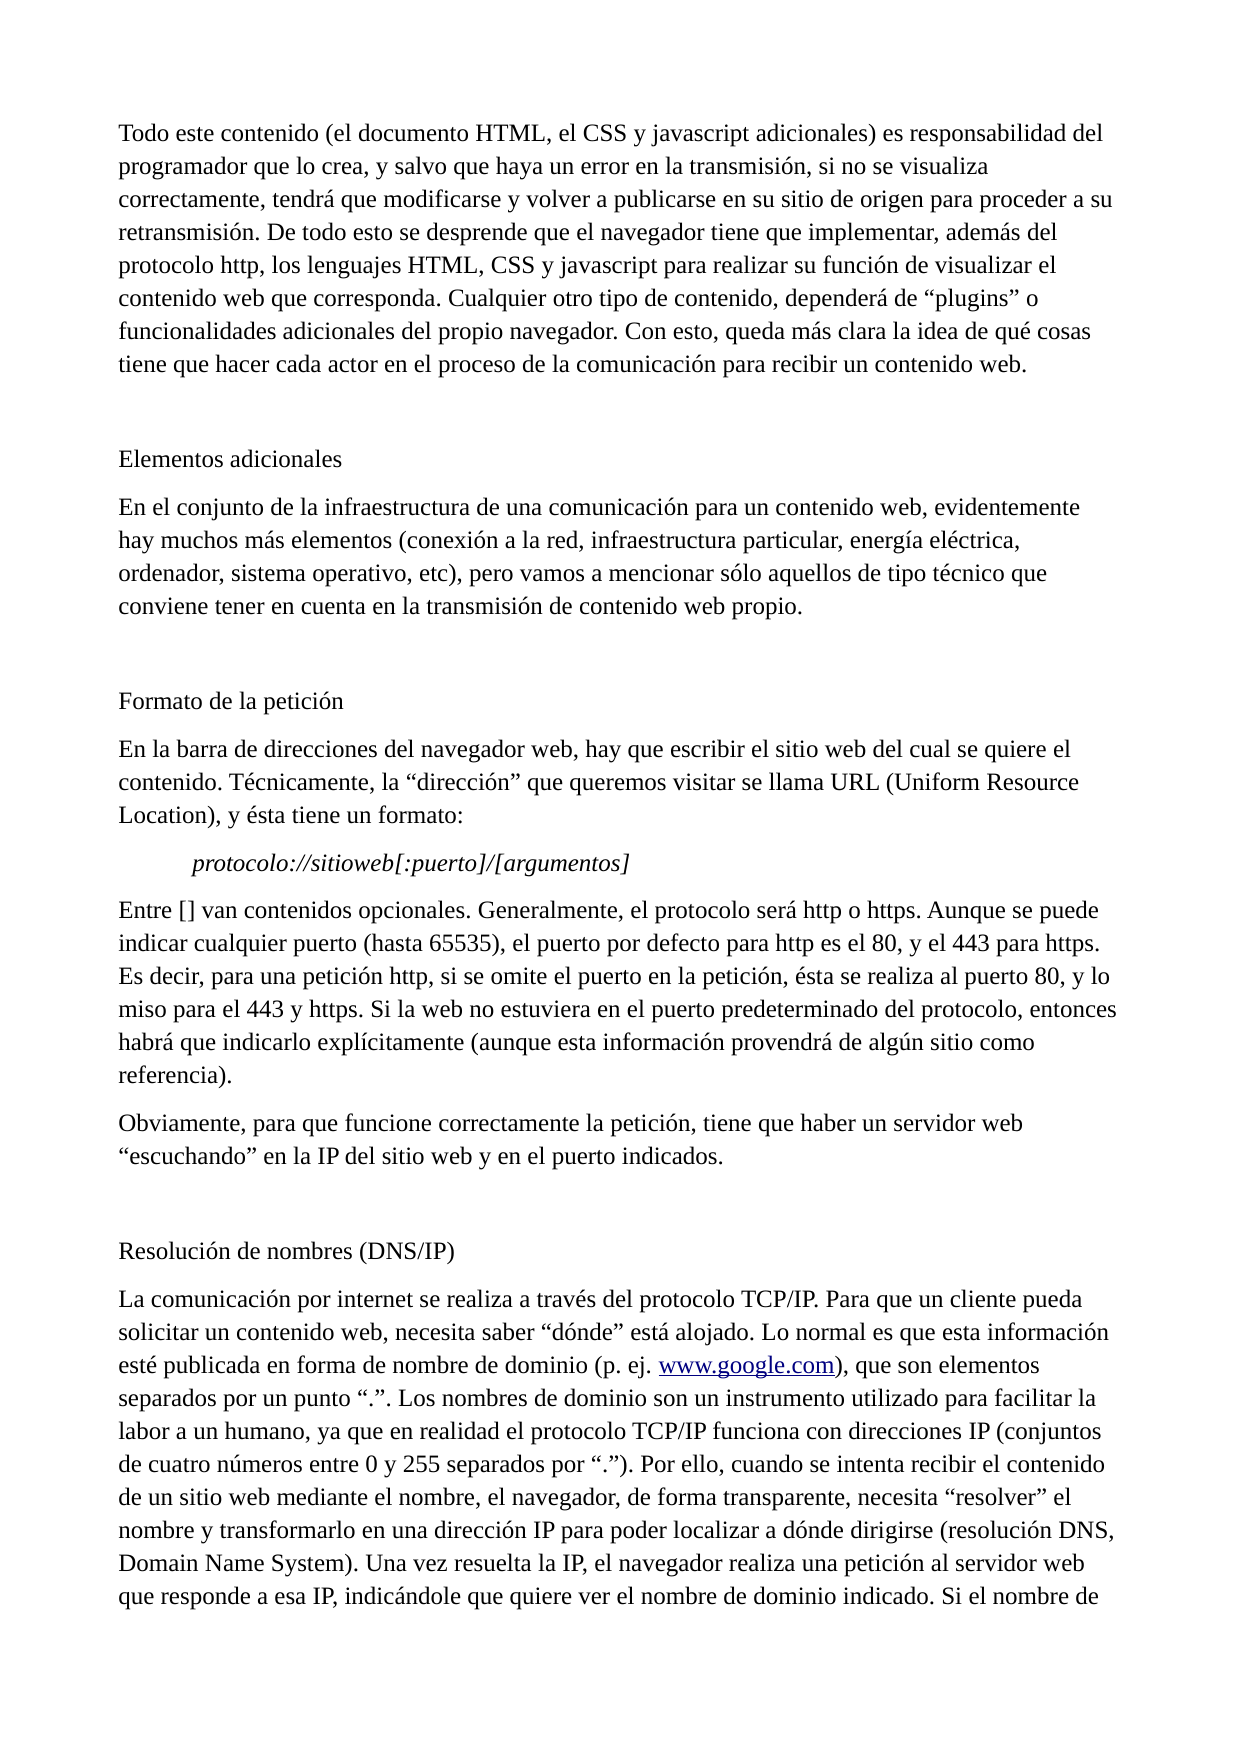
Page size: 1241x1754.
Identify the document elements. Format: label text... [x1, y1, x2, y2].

text protocolo://sitioweb[:puerto]/[argumentos] [118, 848, 1122, 876]
text Formato de la petición [118, 686, 1122, 715]
text En la barra de direcciones del navegador web, hay que escribir el sitio web del cual se quiere el contenido. Técnicamente, la “dirección” que queremos visitar se llama URL (Uniform Resource Location), y ésta tiene un formato: [118, 734, 1122, 829]
text Elementos adicionales [118, 444, 1122, 473]
text Obviamente, para que funcione correctamente la petición, tiene que haber un servidor web “escuchando” en la IP del sitio web y en el puerto indicados. [118, 1108, 1122, 1170]
text Resolución de nombres (DNS/IP) [118, 1236, 1122, 1265]
text En el conjunto de la infraestructura de una comunicación para un contenido web, evidentemente hay muchos más elementos (conexión a la red, infraestructura particular, energía eléctrica, ordenador, sistema operativo, etc), pero vamos a mencionar sólo aquellos de tipo técnico que conviene tener en cuenta en la transmisión de contenido web propio. [118, 492, 1122, 620]
text Entre [] van contenidos opcionales. Generalmente, el protocolo será http o https. Aunque se puede indicar cualquier puerto (hasta 65535), el puerto por defecto para http es el 80, y el 443 para https. Es decir, para una petición http, si se omite el puerto en la petición, ésta se realiza al puerto 80, y lo miso para el 443 y https. Si la web no estuviera en el puerto predeterminado del protocolo, entonces habrá que indicarlo explícitamente (aunque esta información provendrá de algún sitio como referencia). [118, 895, 1122, 1089]
text La comunicación por internet se realiza a través del protocolo TCP/IP. Para que un cliente pueda solicitar un contenido web, necesita saber “dónde” está alojado. Lo normal es que esta información esté publicada en forma de nombre de dominio (p. ej. www.google.com), que son elementos separados por un punto “.”. Los nombres de dominio son un instrumento utilizado para facilitar la labor a un humano, ya que en realidad el protocolo TCP/IP funciona con direcciones IP (conjuntos de cuatro números entre 0 y 255 separados por “.”). Por ello, cuando se intenta recibir el contenido de un sitio web mediante el nombre, el navegador, de forma transparente, necesita “resolver” el nombre y transformarlo en una dirección IP para poder localizar a dónde dirigirse (resolución DNS, Domain Name System). Una vez resuelta la IP, el navegador realiza una petición al servidor web que responde a esa IP, indicándole que quiere ver el nombre de dominio indicado. Si el nombre de [118, 1284, 1122, 1610]
text Todo este contenido (el documento HTML, el CSS y javascript adicionales) es responsabilidad del programador que lo crea, y salvo que haya un error en la transmisión, si no se visualiza correctamente, tendrá que modificarse y volver a publicarse en su sitio de origen para proceder a su retransmisión. De todo esto se desprende que el navegador tiene que implementar, además del protocolo http, los lenguajes HTML, CSS y javascript para realizar su función de visualizar el contenido web que corresponda. Cualquier otro tipo de contenido, dependerá de “plugins” o funcionalidades adicionales del propio navegador. Con esto, queda más clara la idea de qué cosas tiene que hacer cada actor en el proceso de la comunicación para recibir un contenido web. [118, 118, 1122, 378]
